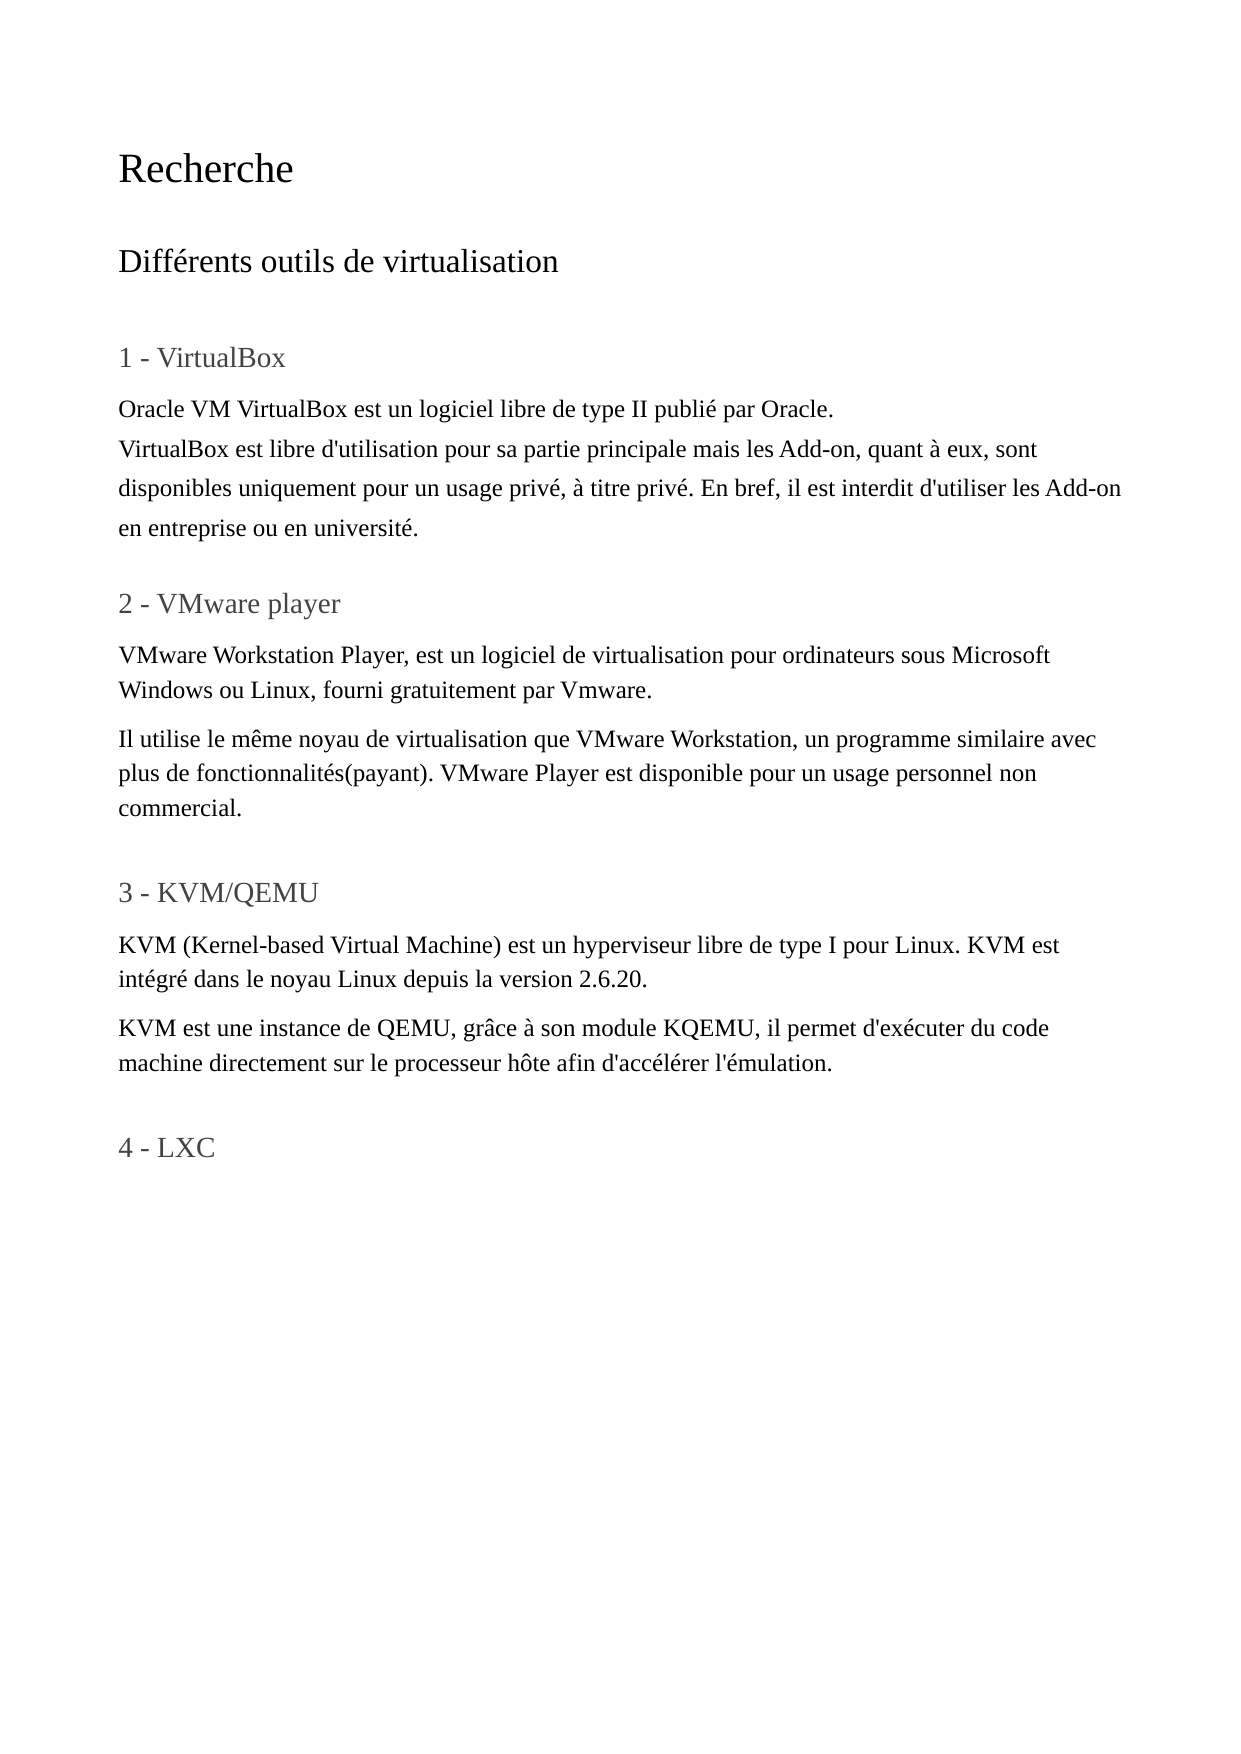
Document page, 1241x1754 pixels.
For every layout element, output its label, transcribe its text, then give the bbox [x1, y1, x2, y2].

subtitle 2 - VMware player [118, 586, 1122, 619]
text VirtualBox est libre d'utilisation pour sa partie principale mais les Add-on, quant à eux, sont disponibles uniquement pour un usage privé, à titre privé. En bref, il est interdit d'utiliser les Add-on en entreprise ou en université. [118, 434, 1122, 542]
text Il utilise le même noyau de virtualisation que VMware Workstation, un programme similaire avec plus de fonctionnalités(payant). VMware Player est disponible pour un usage personnel non commercial. [118, 724, 1122, 822]
text KVM (Kernel-based Virtual Machine) est un hyperviseur libre de type I pour Linux. KVM est intégré dans le noyau Linux depuis la version 2.6.20. [118, 930, 1122, 993]
text VMware Workstation Player, est un logiciel de virtualisation pour ordinateurs sous Microsoft Windows ou Linux, fourni gratuitement par Vmware. [118, 641, 1122, 704]
subtitle Recherche [118, 143, 1122, 191]
subtitle Différents outils de virtualisation [118, 241, 1122, 279]
subtitle 3 - KVM/QEMU [118, 875, 1122, 909]
subtitle 4 - LXC [118, 1130, 1122, 1164]
text Oracle VM VirtualBox est un logiciel libre de type II publié par Oracle. [118, 394, 1122, 423]
text KVM est une instance de QEMU, grâce à son module KQEMU, il permet d'exécuter du code machine directement sur le processeur hôte afin d'accélérer l'émulation. [118, 1013, 1122, 1077]
subtitle 1 - VirtualBox [118, 340, 1122, 373]
